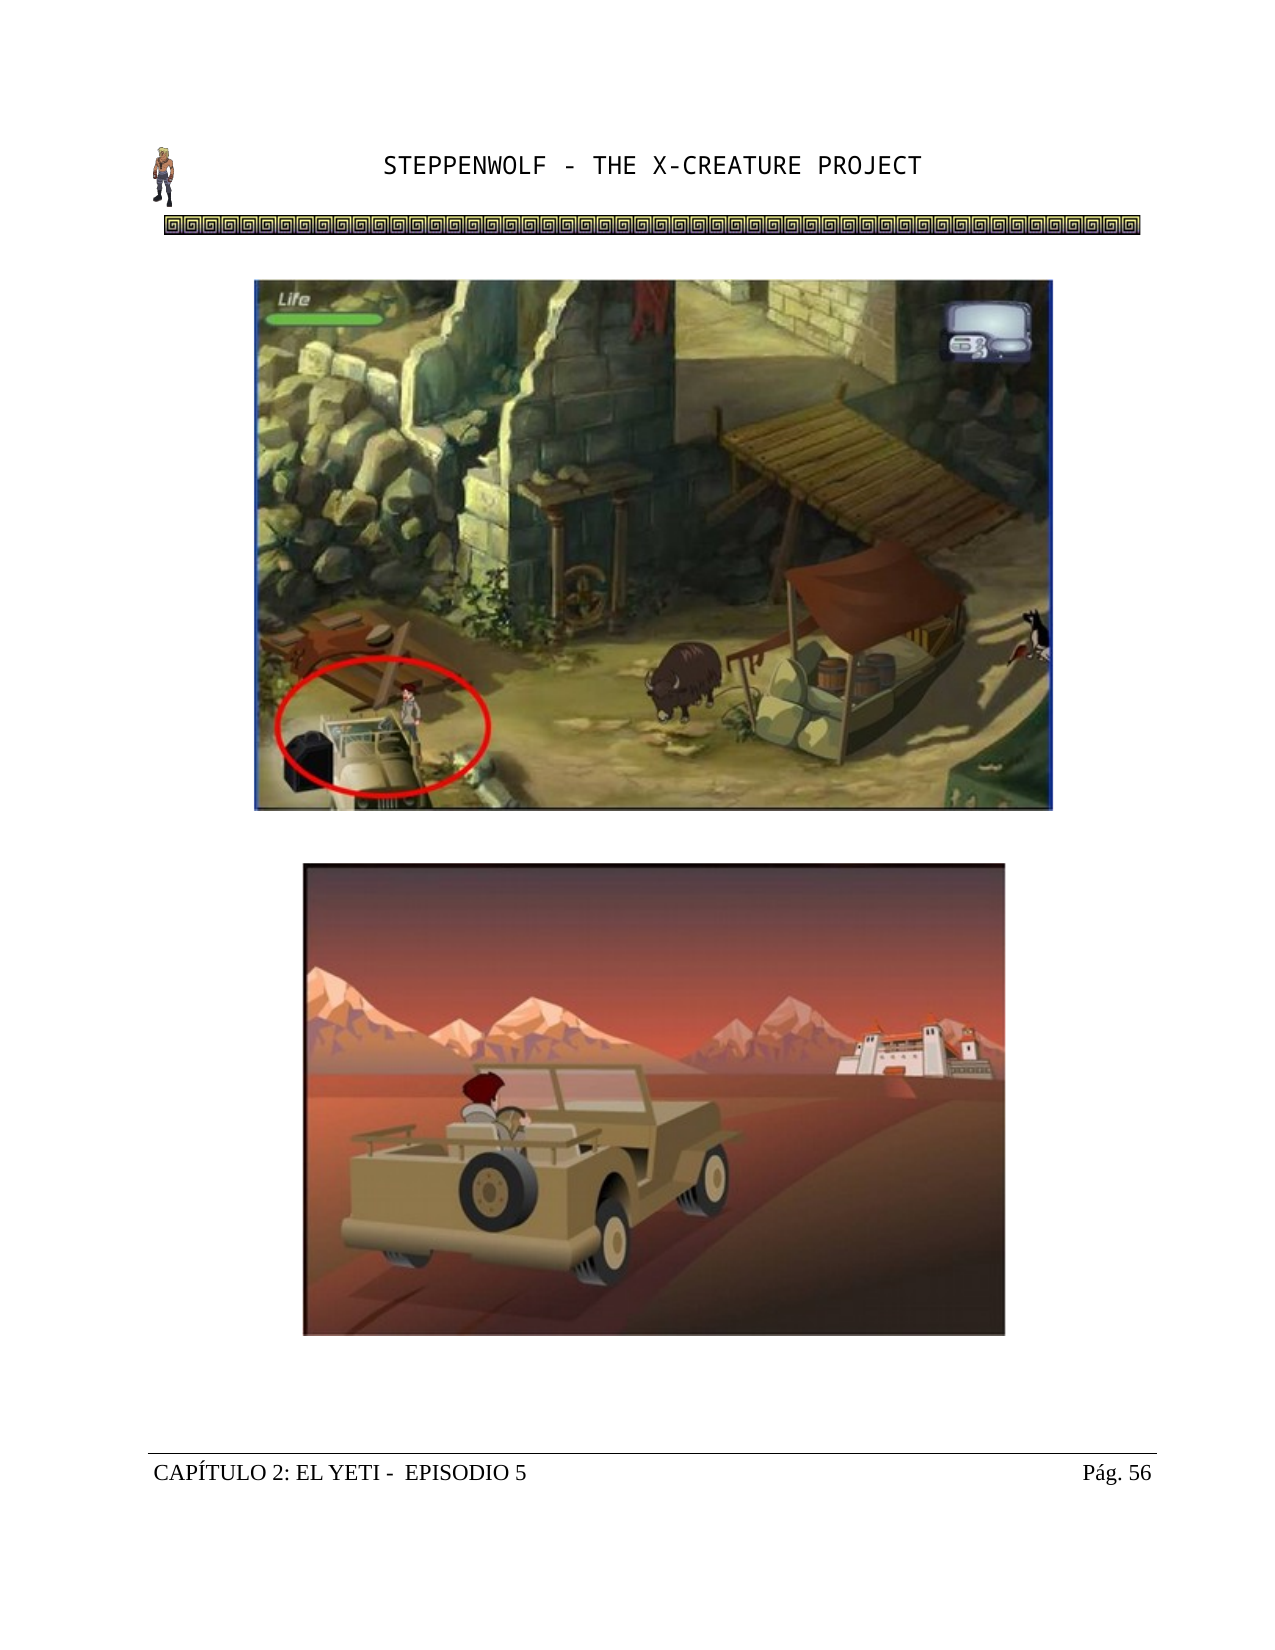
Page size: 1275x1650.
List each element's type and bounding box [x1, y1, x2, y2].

picture [147, 147, 181, 207]
picture [253, 279, 1054, 811]
picture [164, 215, 1141, 235]
picture [302, 863, 1006, 1336]
